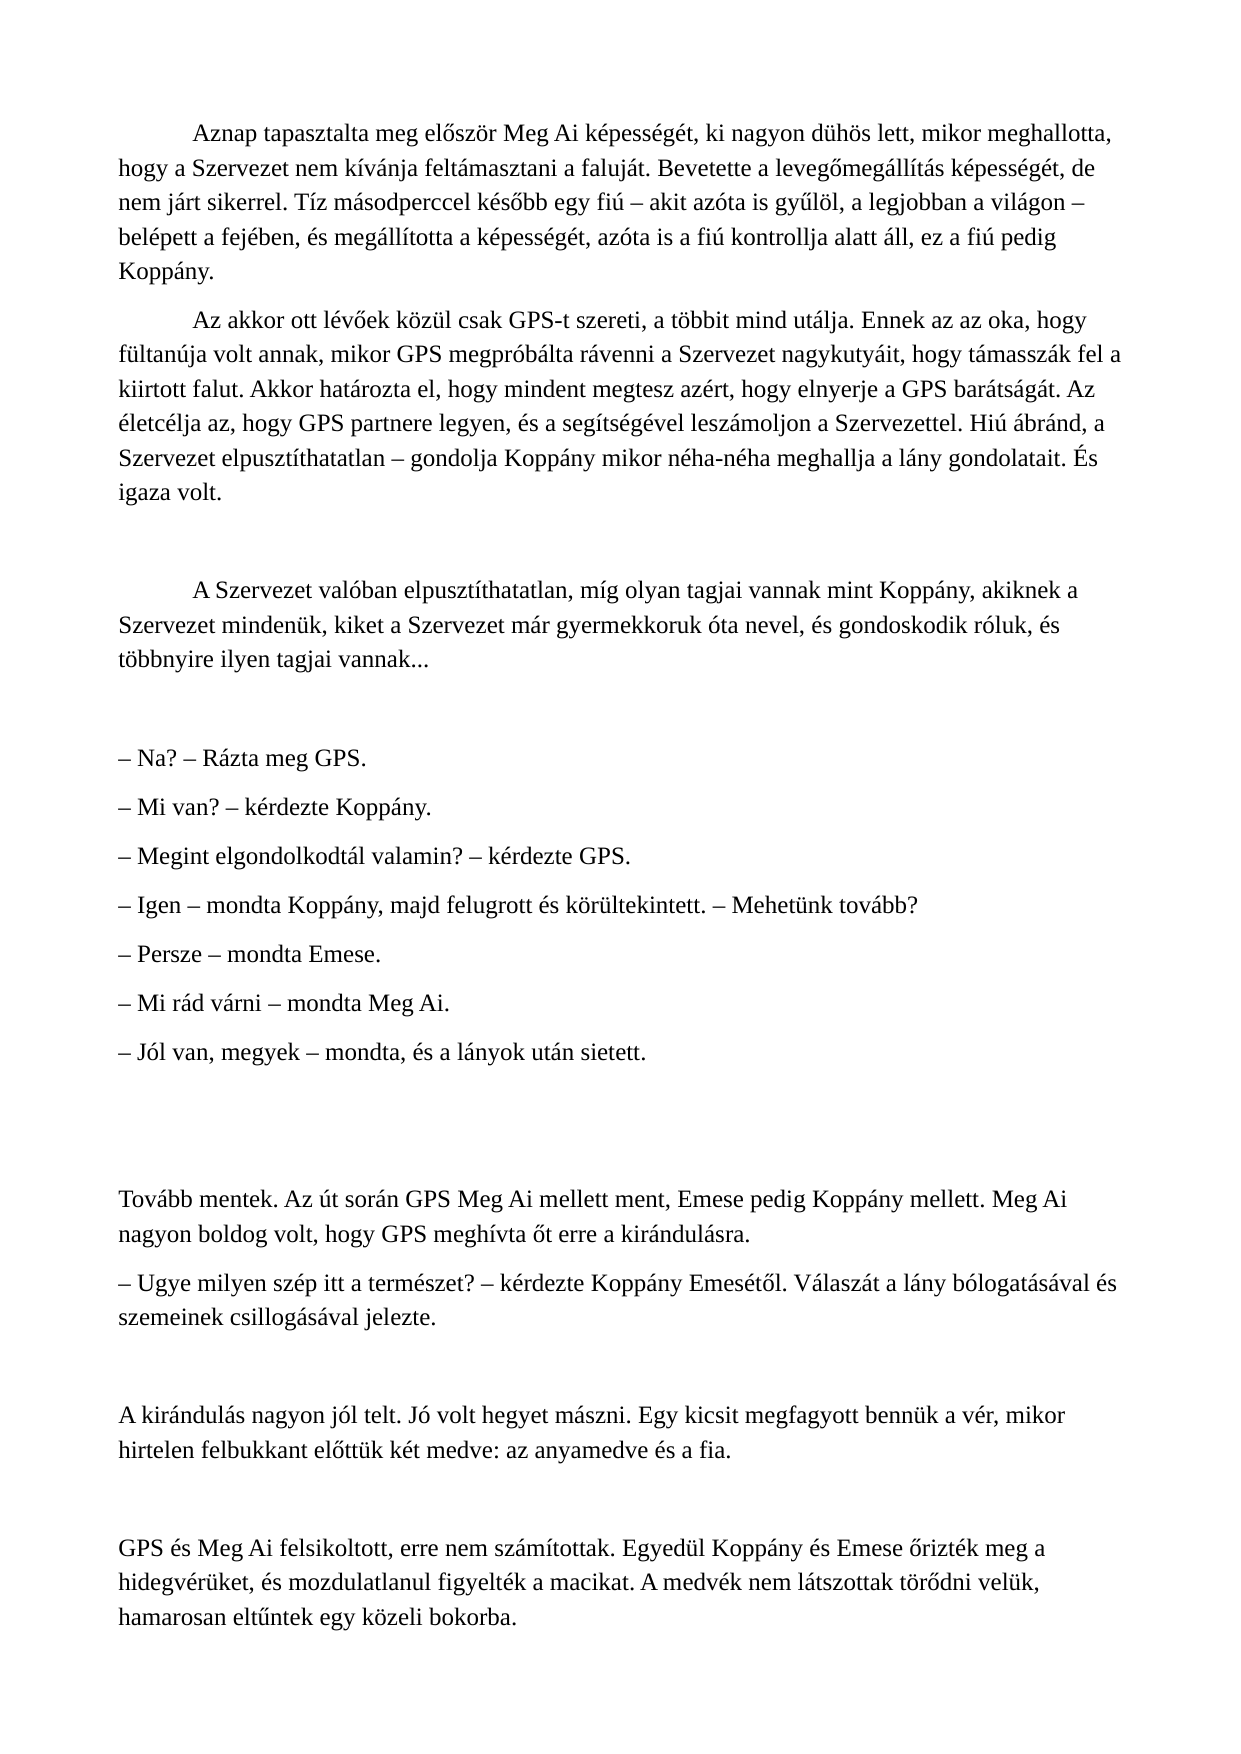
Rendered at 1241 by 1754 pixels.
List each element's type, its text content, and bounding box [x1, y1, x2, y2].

text A kirándulás nagyon jól telt. Jó volt hegyet mászni. Egy kicsit megfagyott bennük a vér, mikor hirtelen felbukkant előttük két medve: az anyamedve és a fia. [118, 1400, 1122, 1464]
text – Megint elgondolkodtál valamin? – kérdezte GPS. [118, 841, 1122, 869]
text – Na? – Rázta meg GPS. [118, 743, 1122, 771]
text – Ugye milyen szép itt a természet? – kérdezte Koppány Emesétől. Válaszát a lány bólogatásával és szemeinek csillogásával jelezte. [118, 1268, 1122, 1331]
text A Szervezet valóban elpusztíthatatlan, míg olyan tagjai vannak mint Koppány, akiknek a Szervezet mindenük, kiket a Szervezet már gyermekkoruk óta nevel, és gondoskodik róluk, és többnyire ilyen tagjai vannak... [118, 576, 1122, 673]
text Tovább mentek. Az út során GPS Meg Ai mellett ment, Emese pedig Koppány mellett. Meg Ai nagyon boldog volt, hogy GPS meghívta őt erre a kirándulásra. [118, 1184, 1122, 1247]
text – Mi rád várni – mondta Meg Ai. [118, 988, 1122, 1017]
text – Jól van, megyek – mondta, és a lányok után sietett. [118, 1037, 1122, 1066]
text – Igen – mondta Koppány, majd felugrott és körültekintett. – Mehetünk tovább? [118, 890, 1122, 919]
text GPS és Meg Ai felsikoltott, erre nem számítottak. Egyedül Koppány és Emese őrizték meg a hidegvérüket, és mozdulatlanul figyelték a macikat. A medvék nem látszottak törődni velük, hamarosan eltűntek egy közeli bokorba. [118, 1533, 1122, 1631]
text – Persze – mondta Emese. [118, 939, 1122, 968]
text Aznap tapasztalta meg először Meg Ai képességét, ki nagyon dühös lett, mikor meghallotta, hogy a Szervezet nem kívánja feltámasztani a faluját. Bevetette a levegőmegállítás képességét, de nem járt sikerrel. Tíz másodperccel később egy fiú – akit azóta is gyűlöl, a legjobban a világon – belépett a fejében, és megállította a képességét, azóta is a fiú kontrollja alatt áll, ez a fiú pedig Koppány. [118, 118, 1122, 285]
text – Mi van? – kérdezte Koppány. [118, 792, 1122, 821]
text Az akkor ott lévőek közül csak GPS-t szereti, a többit mind utálja. Ennek az az oka, hogy fültanúja volt annak, mikor GPS megpróbálta rávenni a Szervezet nagykutyáit, hogy támasszák fel a kiirtott falut. Akkor határozta el, hogy mindent megtesz azért, hogy elnyerje a GPS barátságát. Az életcélja az, hogy GPS partnere legyen, és a segítségével leszámoljon a Szervezettel. Hiú ábránd, a Szervezet elpusztíthatatlan – gondolja Koppány mikor néha-néha meghallja a lány gondolatait. És igaza volt. [118, 305, 1122, 506]
